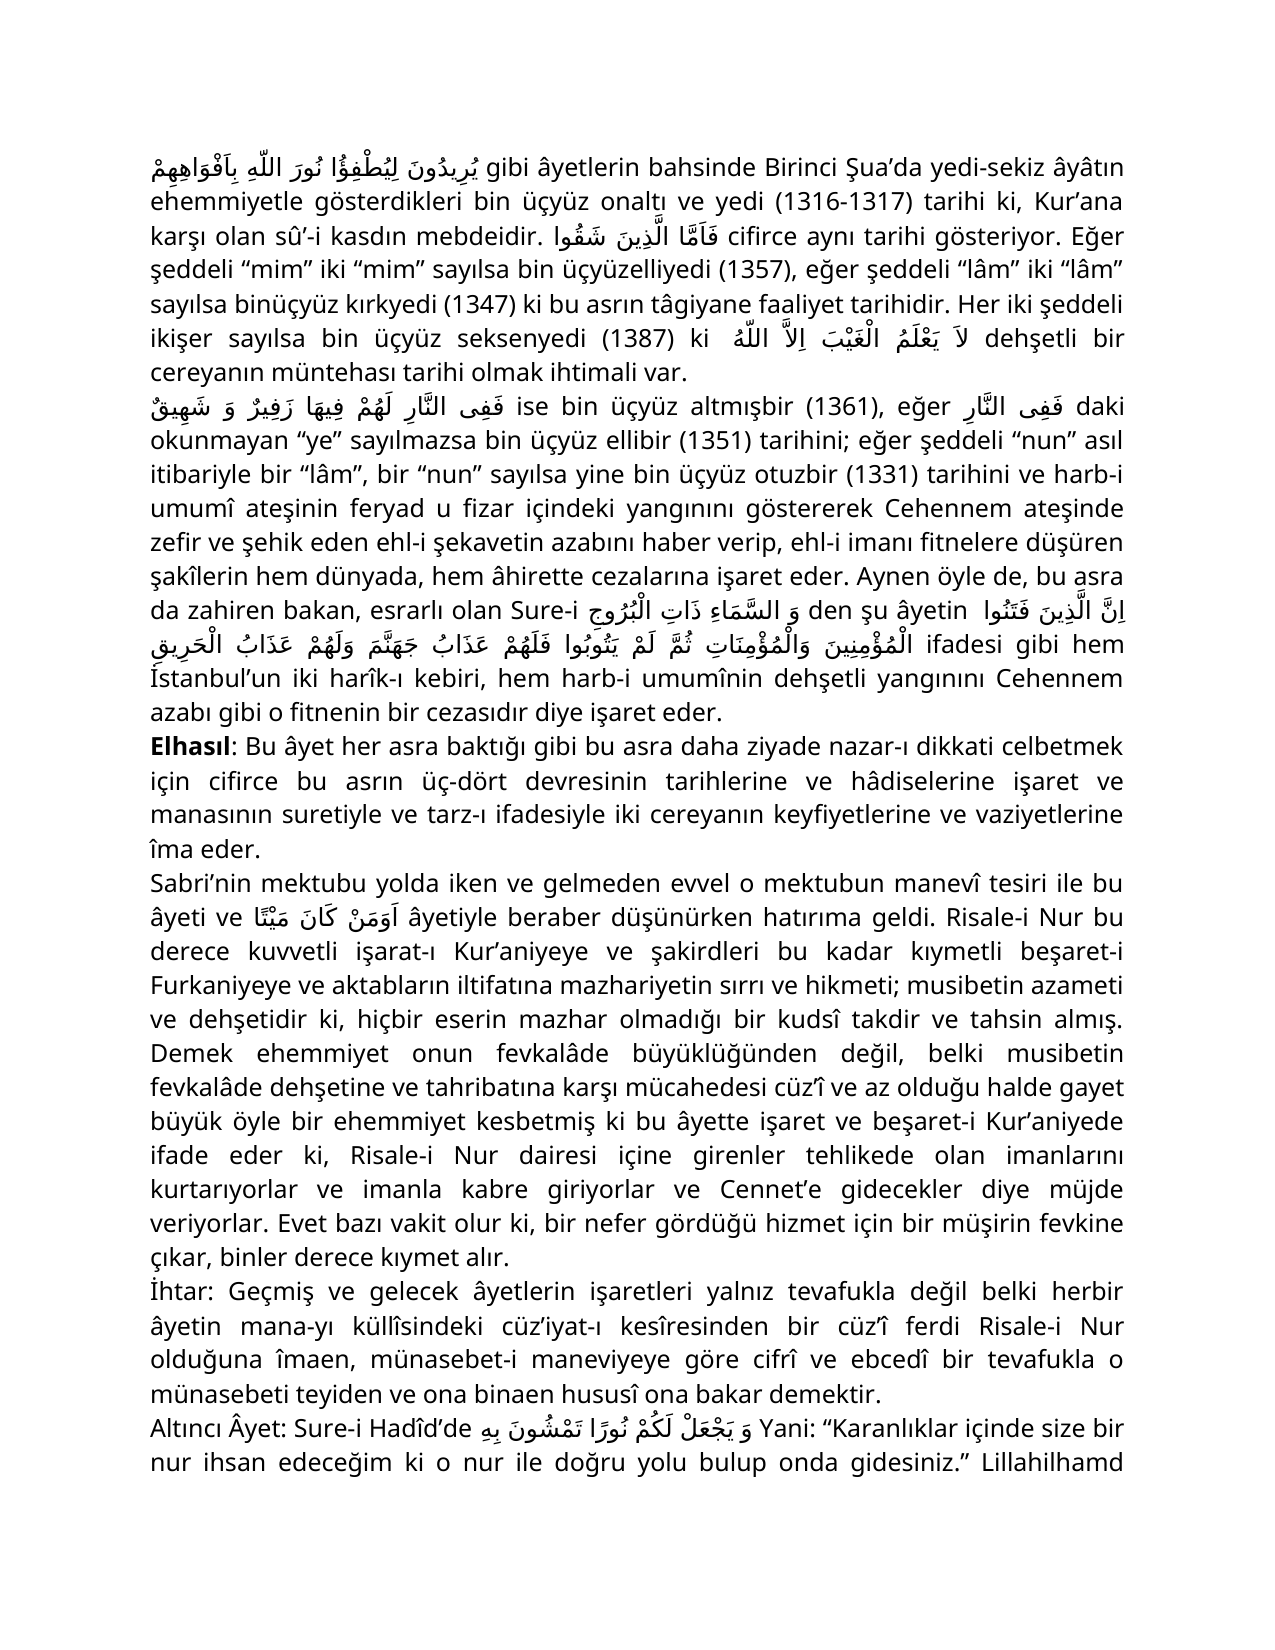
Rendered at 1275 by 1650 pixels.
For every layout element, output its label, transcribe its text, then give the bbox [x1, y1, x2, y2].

text Altıncı Âyet: Sure-i Hadîd’de وَ يَجْعَلْ لَكُمْ نُورًا تَمْشُونَ بِهِ Yani: “Karanlıklar içinde size bir nur ihsan edeceğim ki o nur ile doğru yolu bulup onda gidesiniz.” Lillahilhamd Risale-i Nur bu kudsî ve küllî manasının parlak bir ferdi olduğu gibi نُورًا deki tenvin “nun” sayılmak cihetiyle bin üçyüz onsekiz (1318) adediyle Resail-in Nur müellifi tedristen, te’lif vazifesine ve mücahidane seyahata başladığı zamanın beş sene evvelki zamanına ve çok âyetlerin işaret ettikleri bin üçyüz onaltı (1316) tarihindeki mühim bir inkılab-ı fikrîden iki sene sonraki zamana tevafuk eder ki; o zaman istihzarat-ı Nuriyeye başladığı aynı tarihtir. İşte şu nurlu âyet, hem manaca hem cifirce tevafuku ise, umum vücuhu ayn-ı şuur olan Kur’an-ı Mu’ciz-ül Beyan’da elbette ittifakî ve tesadüfî olamaz. [150, 1410, 1125, 1478]
text Elhasıl: Bu âyet her asra baktığı gibi bu asra daha ziyade nazar-ı dikkati celbetmek için cifirce bu asrın üç-dört devresinin tarihlerine ve hâdiselerine işaret ve manasının suretiyle ve tarz-ı ifadesiyle iki cereyanın keyfiyetlerine ve vaziyetlerine îma eder. [150, 729, 1125, 865]
text İhtar: Geçmiş ve gelecek âyetlerin işaretleri yalnız tevafukla değil belki herbir âyetin mana-yı küllîsindeki cüz’iyat-ı kesîresinden bir cüz’î ferdi Risale-i Nur olduğuna îmaen, münasebet-i maneviyeye göre cifrî ve ebcedî bir tevafukla o münasebeti teyiden ve ona binaen hususî ona bakar demektir. [150, 1274, 1125, 1410]
text Sabri’nin mektubu yolda iken ve gelmeden evvel o mektubun manevî tesiri ile bu âyeti ve اَوَمَنْ كَانَ مَيْتًا âyetiyle beraber düşünürken hatırıma geldi. Risale-i Nur bu derece kuvvetli işarat-ı Kur’aniyeye ve şakirdleri bu kadar kıymetli beşaret-i Furkaniyeye ve aktabların iltifatına mazhariyetin sırrı ve hikmeti; musibetin azameti ve dehşetidir ki, hiçbir eserin mazhar olmadığı bir kudsî takdir ve tahsin almış. Demek ehemmiyet onun fevkalâde büyüklüğünden değil, belki musibetin fevkalâde dehşetine ve tahribatına karşı mücahedesi cüz’î ve az olduğu halde gayet büyük öyle bir ehemmiyet kesbetmiş ki bu âyette işaret ve beşaret-i Kur’aniyede ifade eder ki, Risale-i Nur dairesi içine girenler tehlikede olan imanlarını kurtarıyorlar ve imanla kabre giriyorlar ve Cennet’e gidecekler diye müjde veriyorlar. Evet bazı vakit olur ki, bir nefer gördüğü hizmet için bir müşirin fevkine çıkar, binler derece kıymet alır. [150, 865, 1125, 1274]
text يُرِيدُونَ لِيُطْفِؤُا نُورَ اللّهِ بِاَفْوَاهِهِمْ gibi âyetlerin bahsinde Birinci Şua’da yedi-sekiz âyâtın ehemmiyetle gösterdikleri bin üçyüz onaltı ve yedi (1316-1317) tarihi ki, Kur’ana karşı olan sû’-i kasdın mebdeidir. فَاَمَّا الَّذِينَ شَقُوا cifirce aynı tarihi gösteriyor. Eğer şeddeli “mim” iki “mim” sayılsa bin üçyüzelliyedi (1357), eğer şeddeli “lâm” iki “lâm” sayılsa binüçyüz kırkyedi (1347) ki bu asrın tâgiyane faaliyet tarihidir. Her iki şeddeli ikişer sayılsa bin üçyüz seksenyedi (1387) ki لاَ يَعْلَمُ الْغَيْبَ اِلاَّ اللّهُ dehşetli bir cereyanın müntehası tarihi olmak ihtimali var. [150, 150, 1125, 388]
text فَفِى النَّارِ لَهُمْ فِيهَا زَفِيرٌ وَ شَهِيقٌ ise bin üçyüz altmışbir (1361), eğer فَفِى النَّارِ daki okunmayan “ye” sayılmazsa bin üçyüz ellibir (1351) tarihini; eğer şeddeli “nun” asıl itibariyle bir “lâm”, bir “nun” sayılsa yine bin üçyüz otuzbir (1331) tarihini ve harb-i umumî ateşinin feryad u fizar içindeki yangınını göstererek Cehennem ateşinde zefir ve şehik eden ehl-i şekavetin azabını haber verip, ehl-i imanı fitnelere düşüren şakîlerin hem dünyada, hem âhirette cezalarına işaret eder. Aynen öyle de, bu asra da zahiren bakan, esrarlı olan Sure-i وَ السَّمَاءِ ذَاتِ الْبُرُوجِ den şu âyetin اِنَّ الَّذِينَ فَتَنُوا الْمُؤْمِنِينَ وَالْمُؤْمِنَاتِ ثُمَّ لَمْ يَتُوبُوا فَلَهُمْ عَذَابُ جَهَنَّمَ وَلَهُمْ عَذَابُ الْحَرِيقِ ifadesi gibi hem İstanbul’un iki harîk-ı kebiri, hem harb-i umumînin dehşetli yangınını Cehennem azabı gibi o fitnenin bir cezasıdır diye işaret eder. [150, 388, 1125, 729]
